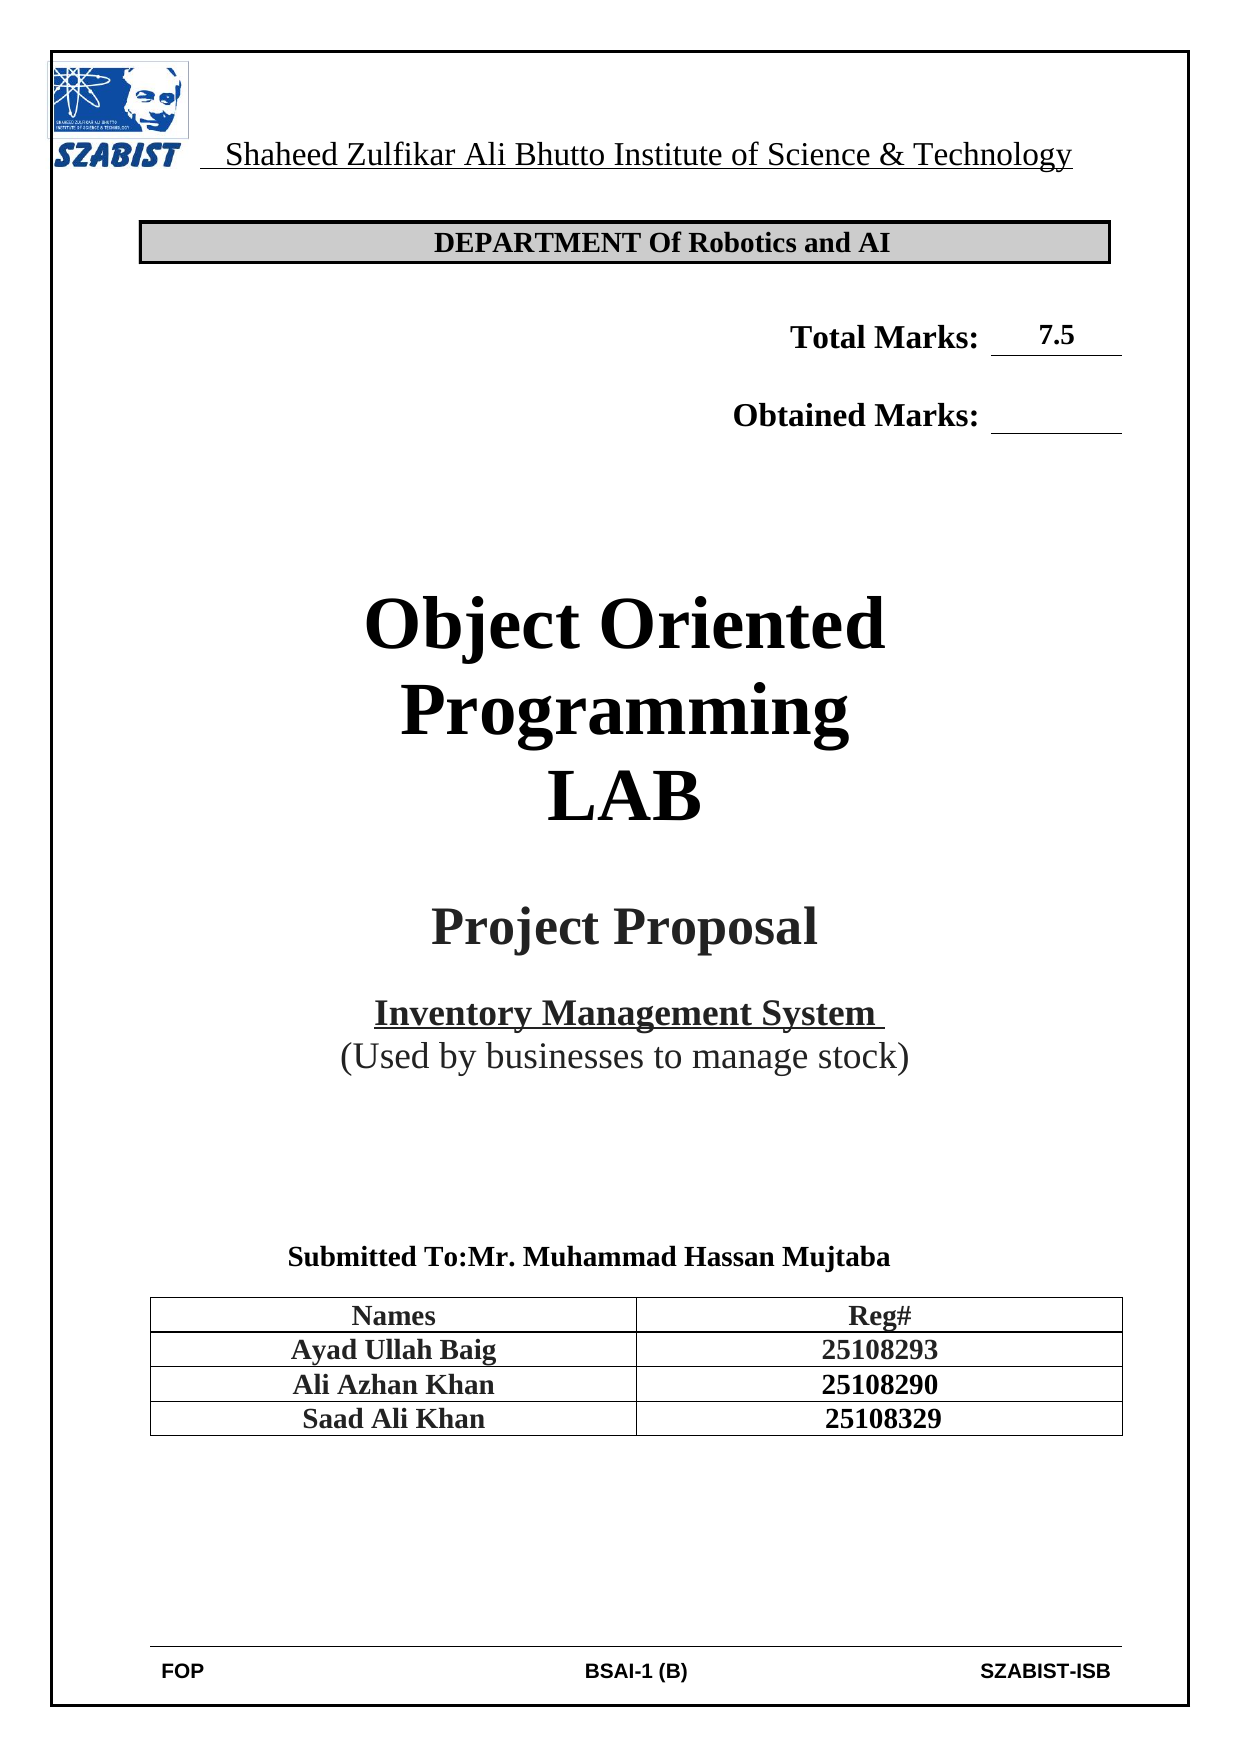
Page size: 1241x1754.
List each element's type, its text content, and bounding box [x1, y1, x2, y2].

text ­ [112, 288, 1099, 317]
text (Used by businesses to manage stock) [150, 1033, 1099, 1076]
table_header Reg# [637, 1298, 1122, 1331]
table_header 7.5 [991, 317, 1122, 355]
picture [45, 60, 50, 169]
text Inventory Management System [150, 990, 1099, 1033]
text Submitted To:Mr. Muhammad Hassan Mujtaba [150, 1239, 1099, 1273]
table_cell Saad Ali Khan [151, 1402, 636, 1435]
table_header Total Marks: [705, 317, 991, 355]
text Object Oriented Programming [150, 578, 1099, 750]
table_cell Obtained Marks: [705, 355, 991, 433]
table_cell Ali Azhan Khan [151, 1367, 636, 1401]
table_cell [991, 356, 1122, 433]
table_cell 25108290 [637, 1367, 1122, 1401]
text Project Proposal [150, 894, 1099, 956]
table_header Names [151, 1298, 636, 1331]
picture [53, 60, 189, 169]
table_cell 25108329 [637, 1402, 1122, 1435]
table_cell Ayad Ullah Baig [151, 1333, 636, 1366]
table_cell 25108293 [637, 1333, 1122, 1366]
text LAB [150, 750, 1099, 837]
